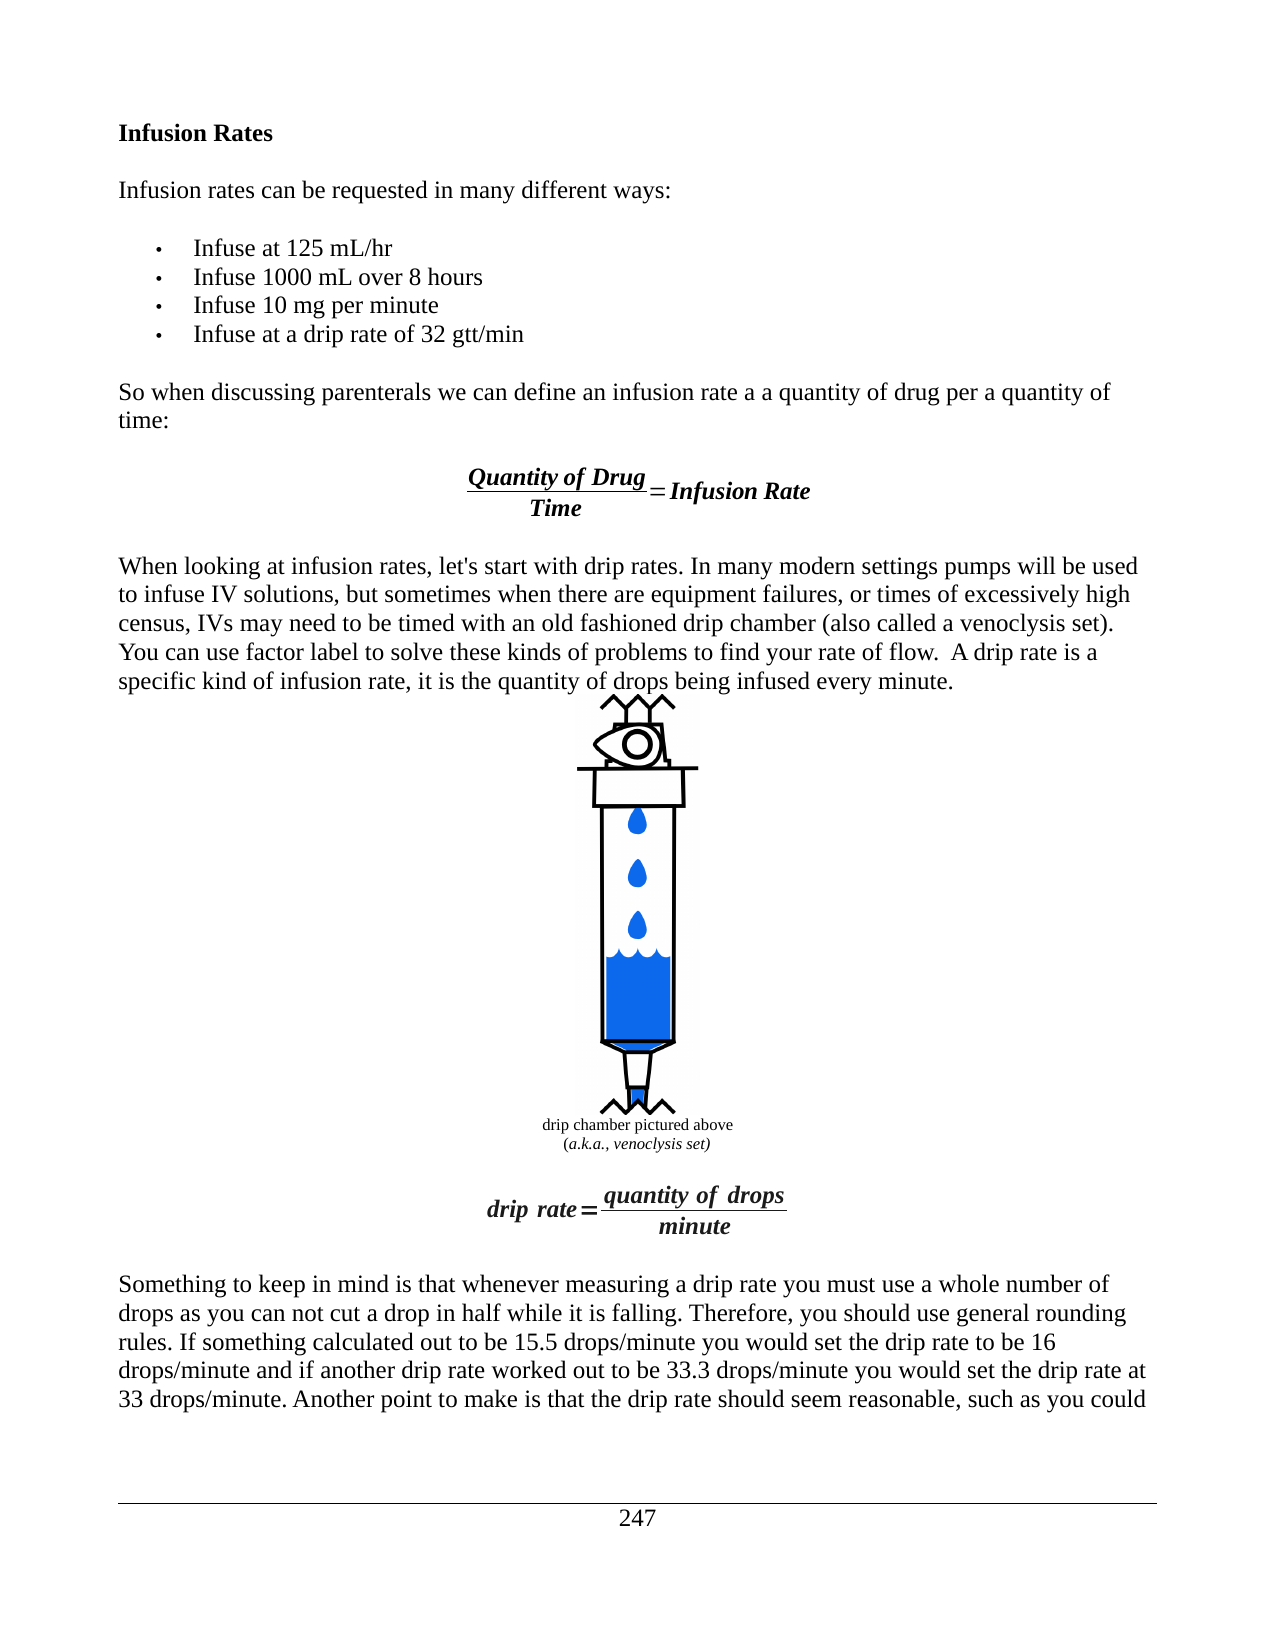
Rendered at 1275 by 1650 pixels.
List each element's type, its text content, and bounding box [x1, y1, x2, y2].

list Infuse 10 mg per minute [156, 291, 1157, 319]
text drip chamber pictured above [118, 694, 1157, 1134]
list Infuse at 125 mL/hr [156, 233, 1157, 262]
picture [575, 694, 700, 1115]
list Infuse 1000 mL over 8 hours [156, 262, 1157, 291]
text Infusion Rates [118, 118, 1157, 147]
text So when discussing parenterals we can define an infusion rate a a quantity of drug per a quantity of time: [118, 377, 1157, 434]
text Infusion rates can be requested in many different ways: [118, 176, 1157, 204]
list Infuse at a drip rate of 32 gtt/min [156, 319, 1157, 348]
text When looking at infusion rates, let's start with drip rates. In many modern settings pumps will be used to infuse IV solutions, but sometimes when there are equipment failures, or times of excessively high census, IVs may need to be timed with an old fashioned drip chamber (also called a venoclysis set). You can use factor label to solve these kinds of problems to find your rate of flow. A drip rate is a specific kind of infusion rate, it is the quantity of drops being infused every minute. [118, 551, 1157, 694]
text (a.k.a., venoclysis set) [118, 1134, 1157, 1153]
text Something to keep in mind is that whenever measuring a drip rate you must use a whole number of drops as you can not cut a drop in half while it is falling. Therefore, you should use general rounding rules. If something calculated out to be 15.5 drops/minute you would set the drip rate to be 16 drops/minute and if another drip rate worked out to be 33.3 drops/minute you would set the drip rate at 33 drops/minute. Another point to make is that the drip rate should seem reasonable, such as you could [118, 1269, 1157, 1413]
